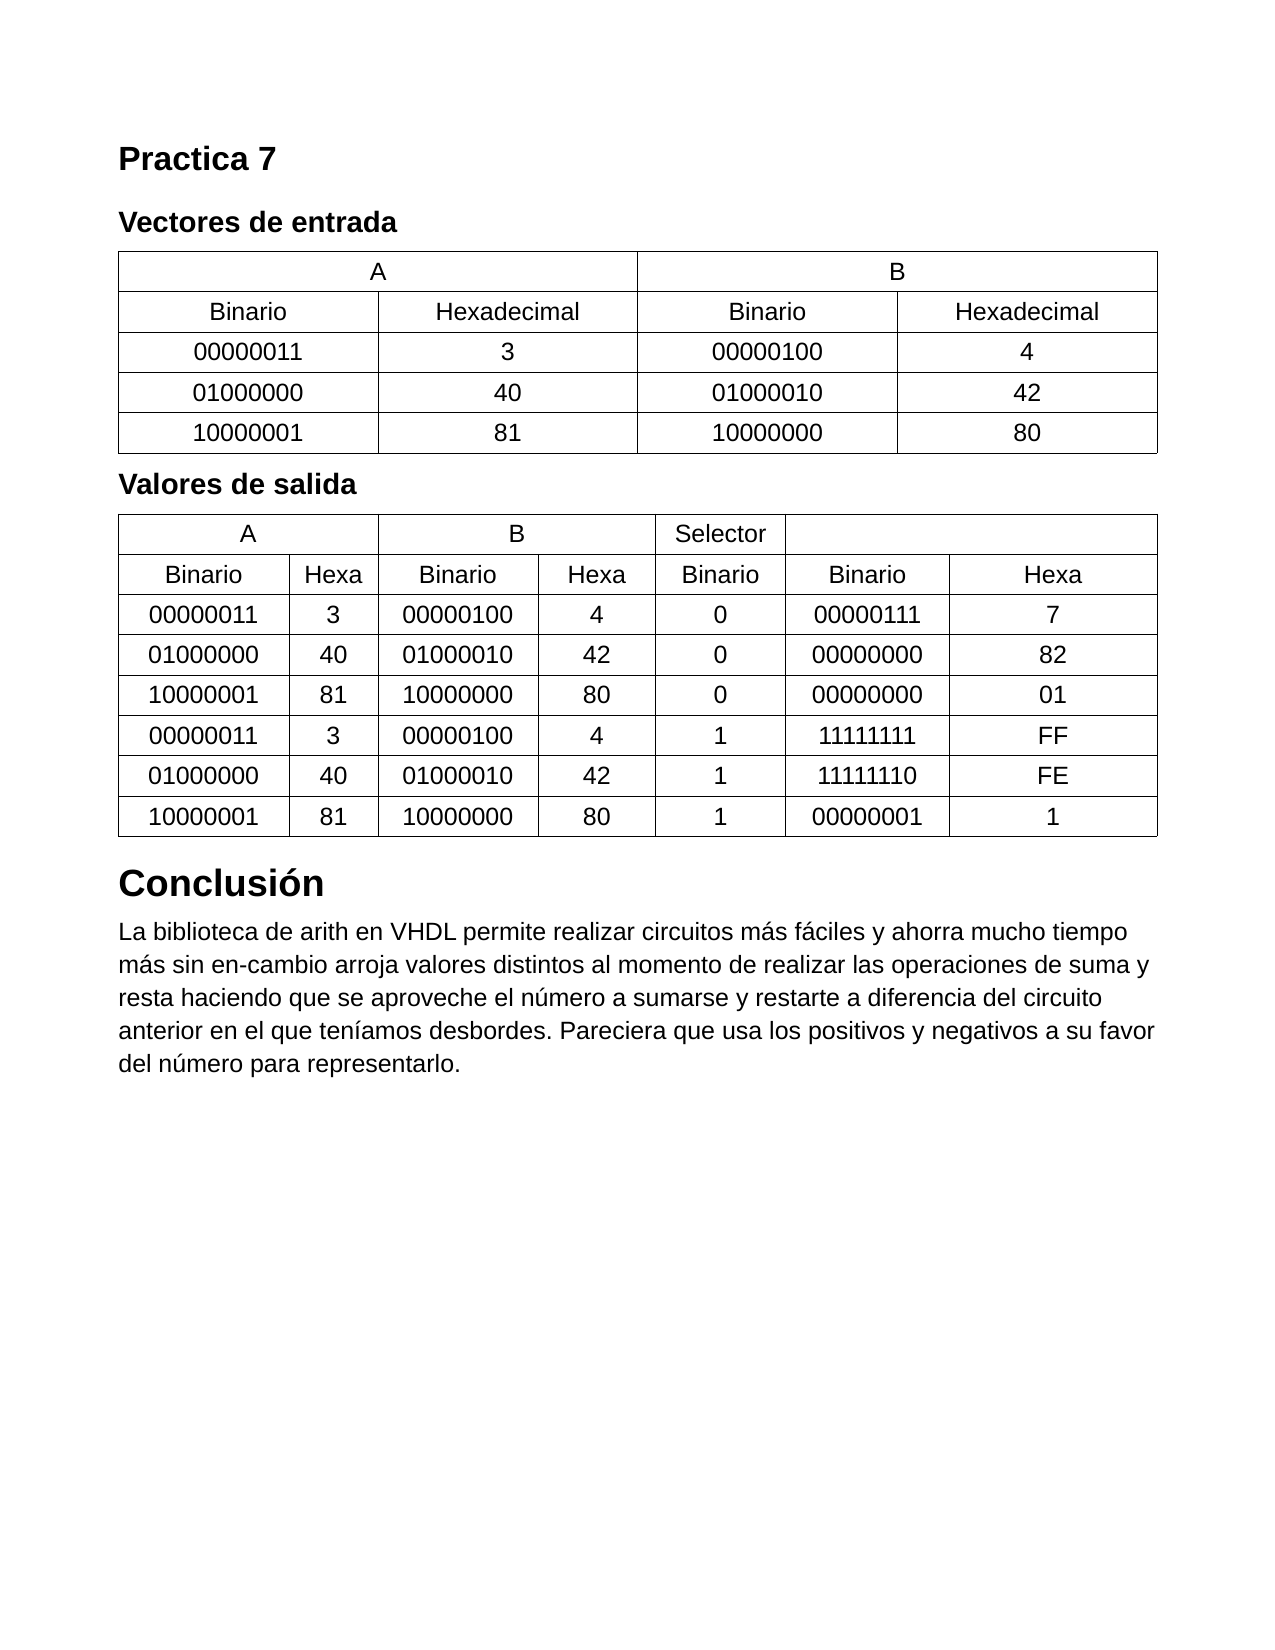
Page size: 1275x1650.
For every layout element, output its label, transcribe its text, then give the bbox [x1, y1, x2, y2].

subtitle Conclusión [118, 861, 1157, 905]
table_header B [638, 252, 1157, 291]
table_header A [119, 515, 378, 554]
table_cell 10000001 [119, 797, 289, 836]
table_cell 3 [290, 716, 378, 755]
table_cell 42 [539, 635, 655, 675]
table_cell 00000000 [786, 635, 949, 675]
table_cell 01000000 [119, 373, 378, 412]
table_cell 00000111 [786, 595, 949, 634]
table_cell Hexa [950, 555, 1157, 594]
table_cell 10000000 [379, 676, 538, 715]
subtitle Valores de salida [118, 467, 1157, 501]
table_cell 81 [379, 413, 637, 452]
table_cell 0 [656, 635, 785, 675]
table_cell 1 [950, 797, 1157, 836]
table_cell 01000010 [379, 635, 538, 675]
subtitle Practica 7 [118, 139, 1157, 178]
table_cell 00000100 [379, 595, 538, 634]
table_cell Binario [379, 555, 538, 594]
table_cell 01000000 [119, 756, 289, 796]
text La biblioteca de arith en VHDL permite realizar circuitos más fáciles y ahorra mucho tiempo más sin en-cambio arroja valores distintos al momento de realizar las operaciones de suma y resta haciendo que se aproveche el número a sumarse y restarte a diferencia del circuito anterior en el que teníamos desbordes. Pareciera que usa los positivos y negativos a su favor del número para representarlo. [118, 917, 1157, 1078]
table_cell 42 [539, 756, 655, 796]
table_cell 80 [539, 676, 655, 715]
table_cell 0 [656, 676, 785, 715]
table_header B [379, 515, 655, 554]
table_cell 4 [898, 333, 1157, 372]
table_cell Hexadecimal [898, 292, 1157, 332]
table_header A [119, 252, 637, 291]
table_cell 10000001 [119, 676, 289, 715]
table_cell 11111110 [786, 756, 949, 796]
table_cell 1 [656, 716, 785, 755]
table_cell 1 [656, 756, 785, 796]
table_cell 40 [290, 756, 378, 796]
table_cell 00000100 [638, 333, 897, 372]
table_cell 81 [290, 676, 378, 715]
table_cell 00000011 [119, 716, 289, 755]
table_cell 01000010 [638, 373, 897, 412]
table_cell 3 [379, 333, 637, 372]
table_cell Hexa [290, 555, 378, 594]
table_cell 3 [290, 595, 378, 634]
table_cell 0 [656, 595, 785, 634]
table_cell 11111111 [786, 716, 949, 755]
table_cell Binario [119, 292, 378, 332]
table_cell FF [950, 716, 1157, 755]
table_cell 42 [898, 373, 1157, 412]
table_cell 01000010 [379, 756, 538, 796]
table_cell 00000011 [119, 595, 289, 634]
table_cell Binario [656, 555, 785, 594]
table_header [786, 515, 1157, 554]
table_cell 7 [950, 595, 1157, 634]
table_cell 10000000 [638, 413, 897, 452]
table_cell 1 [656, 797, 785, 836]
table_header Selector [656, 515, 785, 554]
table_cell 00000001 [786, 797, 949, 836]
table_cell 00000011 [119, 333, 378, 372]
table_cell 00000100 [379, 716, 538, 755]
table_cell FE [950, 756, 1157, 796]
table_cell Hexa [539, 555, 655, 594]
table_cell 01000000 [119, 635, 289, 675]
table_cell 4 [539, 595, 655, 634]
table_cell Binario [786, 555, 949, 594]
table_cell Hexadecimal [379, 292, 637, 332]
table_cell 10000001 [119, 413, 378, 452]
table_cell 40 [379, 373, 637, 412]
table_cell Binario [119, 555, 289, 594]
table_cell 4 [539, 716, 655, 755]
table_cell 40 [290, 635, 378, 675]
subtitle Vectores de entrada [118, 205, 1157, 238]
table_cell 00000000 [786, 676, 949, 715]
table_cell 80 [898, 413, 1157, 452]
table_cell 01 [950, 676, 1157, 715]
table_cell Binario [638, 292, 897, 332]
table_cell 82 [950, 635, 1157, 675]
table_cell 10000000 [379, 797, 538, 836]
table_cell 81 [290, 797, 378, 836]
table_cell 80 [539, 797, 655, 836]
